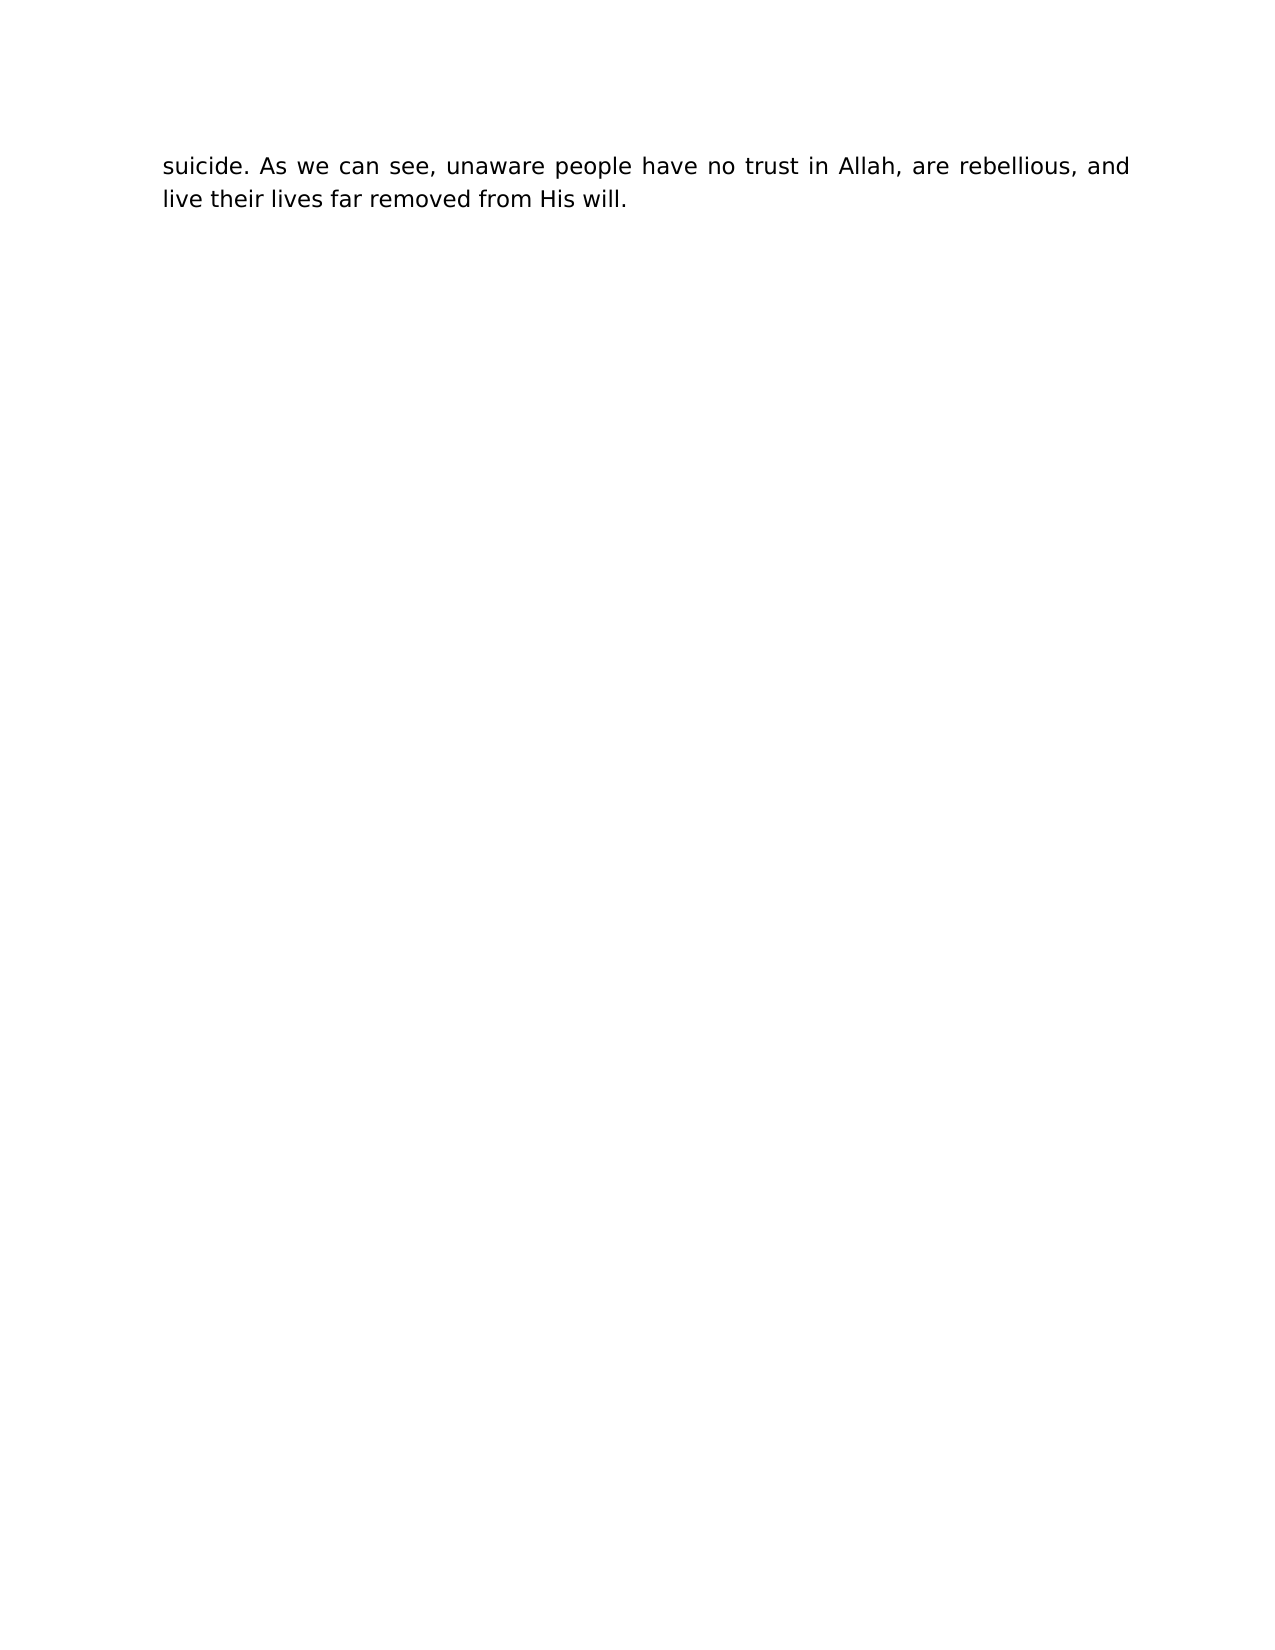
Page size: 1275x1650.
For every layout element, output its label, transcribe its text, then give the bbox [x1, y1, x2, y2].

text suicide. As we can see, unaware people have no trust in Allah, are rebellious, and live their lives far removed from His will. [162, 148, 1132, 214]
